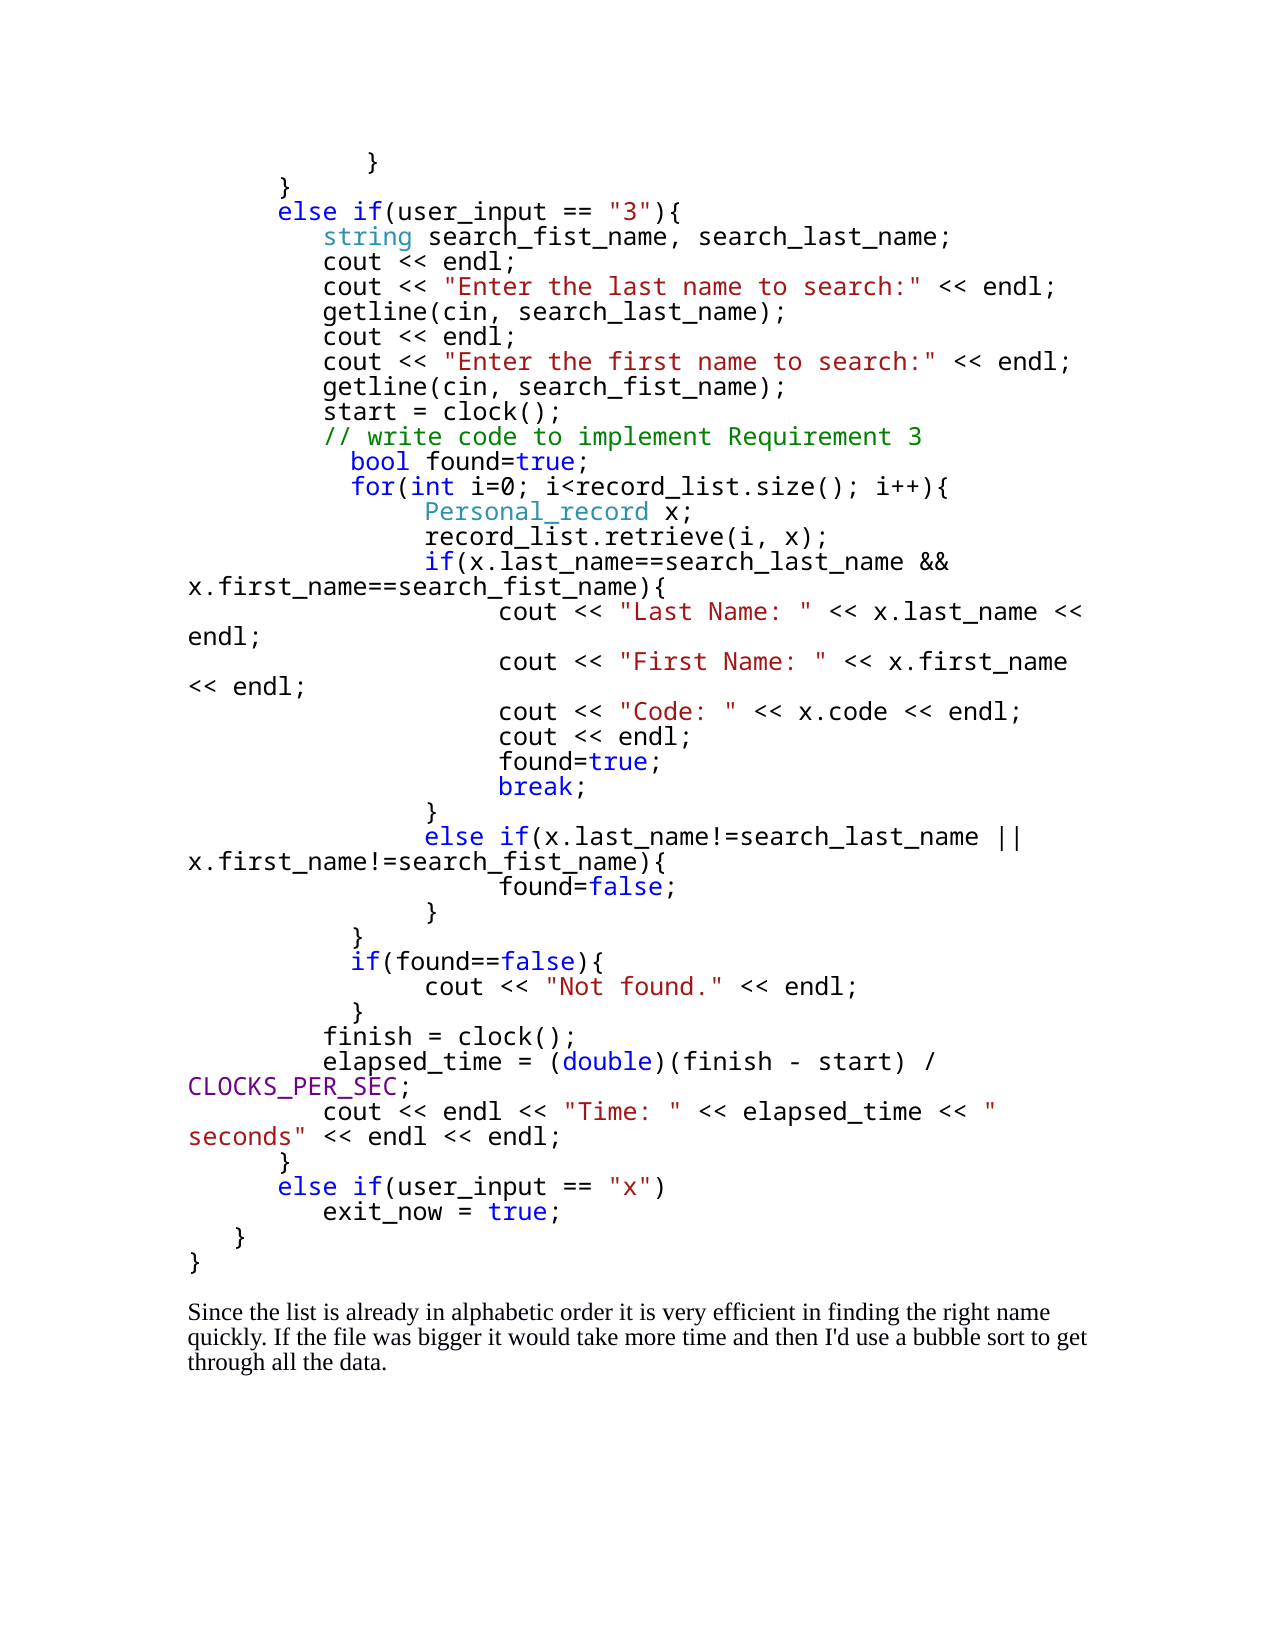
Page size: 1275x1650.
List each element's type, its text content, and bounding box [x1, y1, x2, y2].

text record_list.retrieve(i, x); [187, 525, 1087, 550]
text found=true; [187, 750, 1087, 775]
text if(x.last_name==search_last_name && x.first_name==search_fist_name){ [187, 550, 1087, 600]
text string search_fist_name, search_last_name; [187, 225, 1087, 250]
text } [187, 900, 1087, 925]
text // write code to implement Requirement 3 [187, 425, 1087, 450]
text bool found=true; [187, 450, 1087, 475]
text else if(x.last_name!=search_last_name || x.first_name!=search_fist_name){ [187, 825, 1087, 875]
text else if(user_input == "x") [187, 1175, 1087, 1200]
text Personal_record x; [187, 500, 1087, 525]
text exit_now = true; [187, 1200, 1087, 1225]
text } [187, 150, 1087, 175]
text getline(cin, search_fist_name); [187, 375, 1087, 400]
text break; [187, 775, 1087, 800]
text cout << "Enter the first name to search:" << endl; [187, 350, 1087, 375]
text } [187, 1250, 1087, 1275]
text if(found==false){ [187, 950, 1087, 975]
text cout << endl << "Time: " << elapsed_time << " seconds" << endl << endl; [187, 1100, 1087, 1150]
text cout << "Last Name: " << x.last_name << endl; [187, 600, 1087, 650]
text } [187, 925, 1087, 950]
text cout << "Not found." << endl; [187, 975, 1087, 1000]
text cout << "First Name: " << x.first_name << endl; [187, 650, 1087, 700]
text cout << "Code: " << x.code << endl; [187, 700, 1087, 725]
text } [187, 800, 1087, 825]
text cout << endl; [187, 250, 1087, 275]
text } [187, 1150, 1087, 1175]
text cout << "Enter the last name to search:" << endl; [187, 275, 1087, 300]
text } [187, 1225, 1087, 1250]
text finish = clock(); [187, 1025, 1087, 1050]
text } [187, 1000, 1087, 1025]
text cout << endl; [187, 325, 1087, 350]
text elapsed_time = (double)(finish - start) / CLOCKS_PER_SEC; [187, 1050, 1087, 1100]
text else if(user_input == "3"){ [187, 200, 1087, 225]
text start = clock(); [187, 400, 1087, 425]
text getline(cin, search_last_name); [187, 300, 1087, 325]
text found=false; [187, 875, 1087, 900]
text } [187, 175, 1087, 200]
text for(int i=0; i<record_list.size(); i++){ [187, 475, 1087, 500]
text cout << endl; [187, 725, 1087, 750]
text Since the list is already in alphabetic order it is very efficient in finding the right name quickly. If the file was bigger it would take more time and then I'd use a bubble sort to get through all the data. [187, 1300, 1087, 1375]
